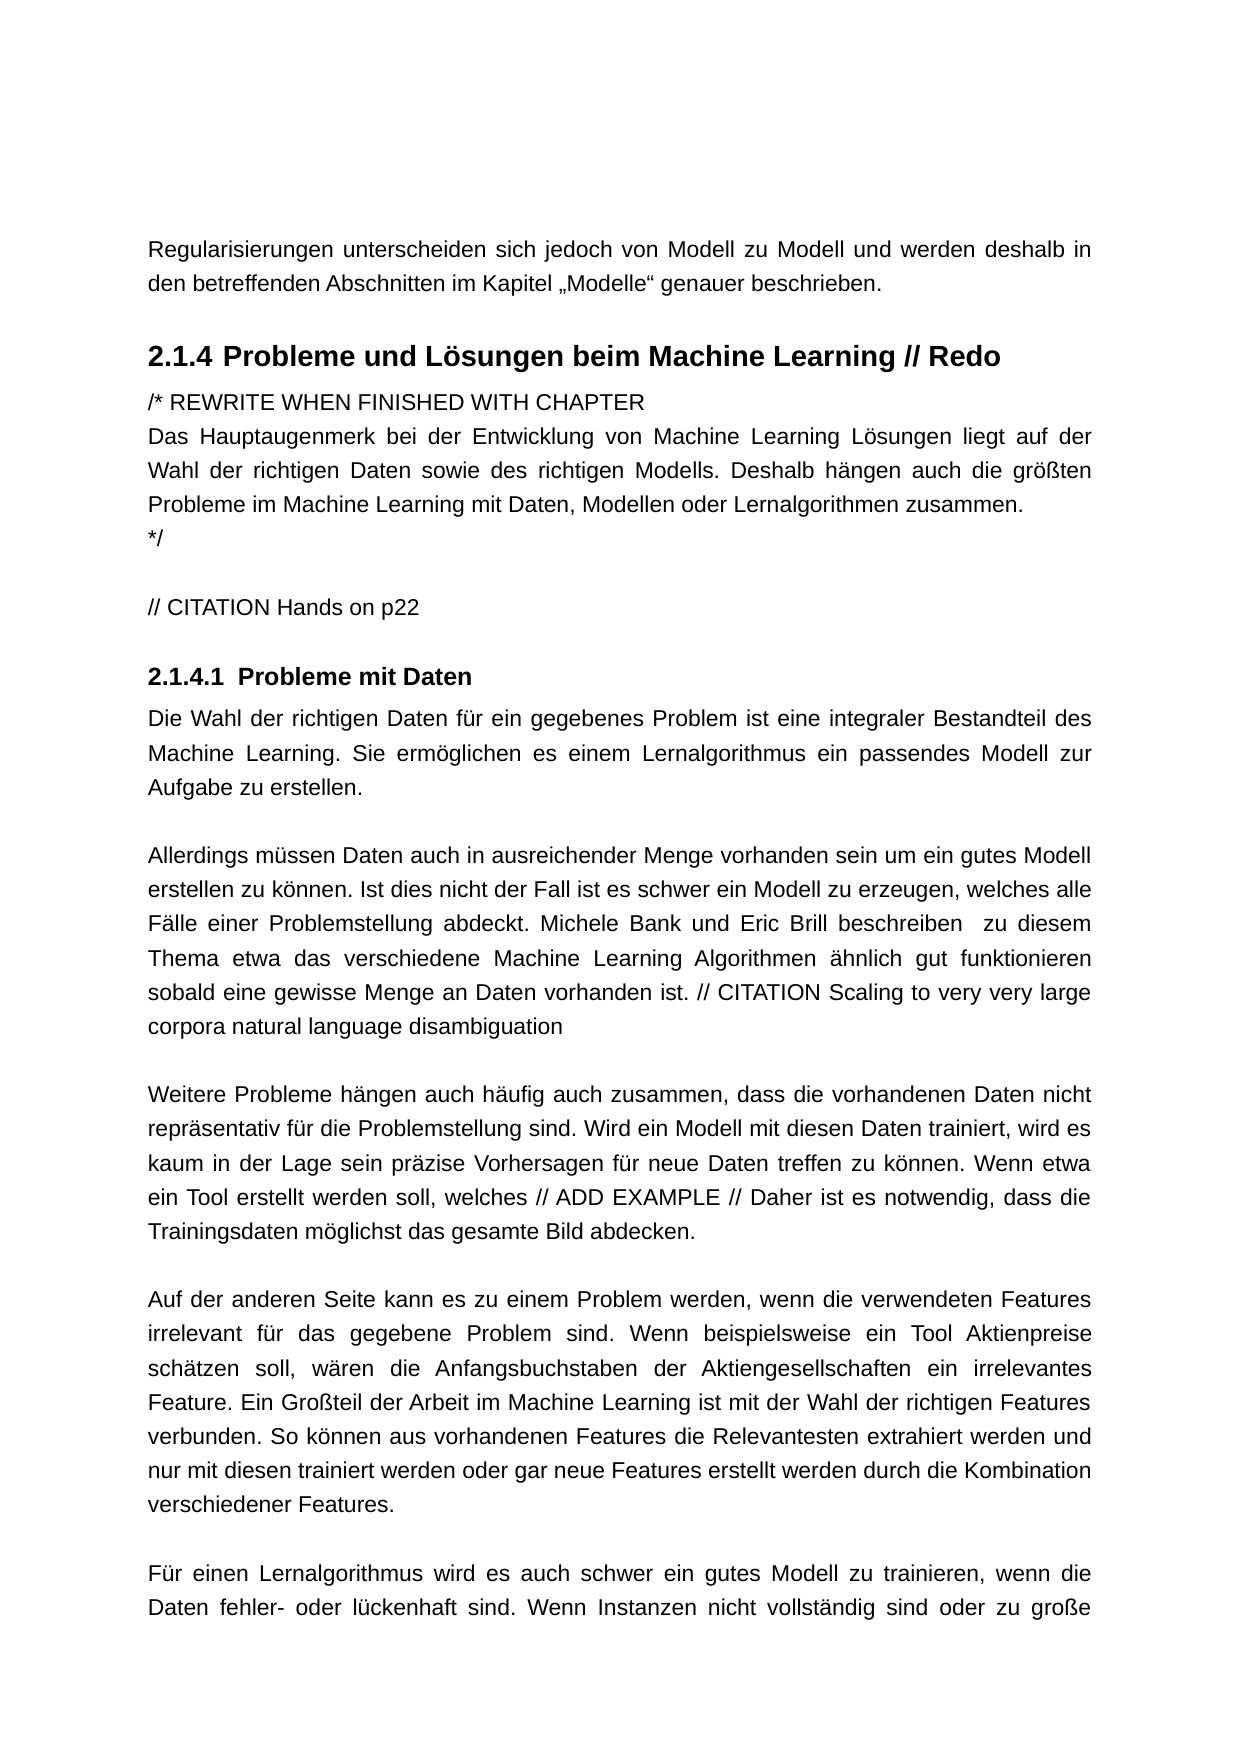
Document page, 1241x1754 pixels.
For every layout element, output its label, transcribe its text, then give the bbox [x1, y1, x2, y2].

text /* REWRITE WHEN FINISHED WITH CHAPTER [148, 388, 1092, 415]
text Allerdings müssen Daten auch in ausreichender Menge vorhanden sein um ein gutes Modell erstellen zu können. Ist dies nicht der Fall ist es schwer ein Modell zu erzeugen, welches alle Fälle einer Problemstellung abdeckt. Michele Bank und Eric Brill beschreiben zu diesem Thema etwa das verschiedene Machine Learning Algorithmen ähnlich gut funktionieren sobald eine gewisse Menge an Daten vorhanden ist. // CITATION Scaling to very very large corpora natural language disambiguation [148, 842, 1092, 1039]
text Das Hauptaugenmerk bei der Entwicklung von Machine Learning Lösungen liegt auf der Wahl der richtigen Daten sowie des richtigen Modells. Deshalb hängen auch die größten Probleme im Machine Learning mit Daten, Modellen oder Lernalgorithmen zusammen. [148, 423, 1092, 517]
text Weitere Probleme hängen auch häufig auch zusammen, dass die vorhandenen Daten nicht repräsentativ für die Problemstellung sind. Wird ein Modell mit diesen Daten trainiert, wird es kaum in der Lage sein präzise Vorhersagen für neue Daten treffen zu können. Wenn etwa ein Tool erstellt werden soll, welches // ADD EXAMPLE // Daher ist es notwendig, dass die Trainingsdaten möglichst das gesamte Bild abdecken. [148, 1081, 1092, 1244]
text Für einen Lernalgorithmus wird es auch schwer ein gutes Modell zu trainieren, wenn die Daten fehler- oder lückenhaft sind. Wenn Instanzen nicht vollständig sind oder zu große [148, 1559, 1092, 1620]
text Die Wahl der richtigen Daten für ein gegebenes Problem ist eine integraler Bestandteil des Machine Learning. Sie ermöglichen es einem Lernalgorithmus ein passendes Modell zur Aufgabe zu erstellen. [148, 705, 1092, 800]
text Regularisierungen unterscheiden sich jedoch von Modell zu Modell und werden deshalb in den betreffenden Abschnitten im Kapitel „Modelle“ genauer beschrieben. [148, 236, 1092, 297]
text Auf der anderen Seite kann es zu einem Problem werden, wenn die verwendeten Features irrelevant für das gegebene Problem sind. Wenn beispielsweise ein Tool Aktienpreise schätzen soll, wären die Anfangsbuchstaben der Aktiengesellschaften ein irrelevantes Feature. Ein Großteil der Arbeit im Machine Learning ist mit der Wahl der richtigen Features verbunden. So können aus vorhandenen Features die Relevantesten extrahiert werden und nur mit diesen trainiert werden oder gar neue Features erstellt werden durch die Kombination verschiedener Features. [148, 1286, 1092, 1518]
text // CITATION Hands on p22 [148, 593, 1092, 620]
text */ [148, 525, 1092, 552]
subtitle Probleme mit Daten [148, 662, 1092, 691]
subtitle Probleme und Lösungen beim Machine Learning // Redo [148, 339, 1092, 372]
